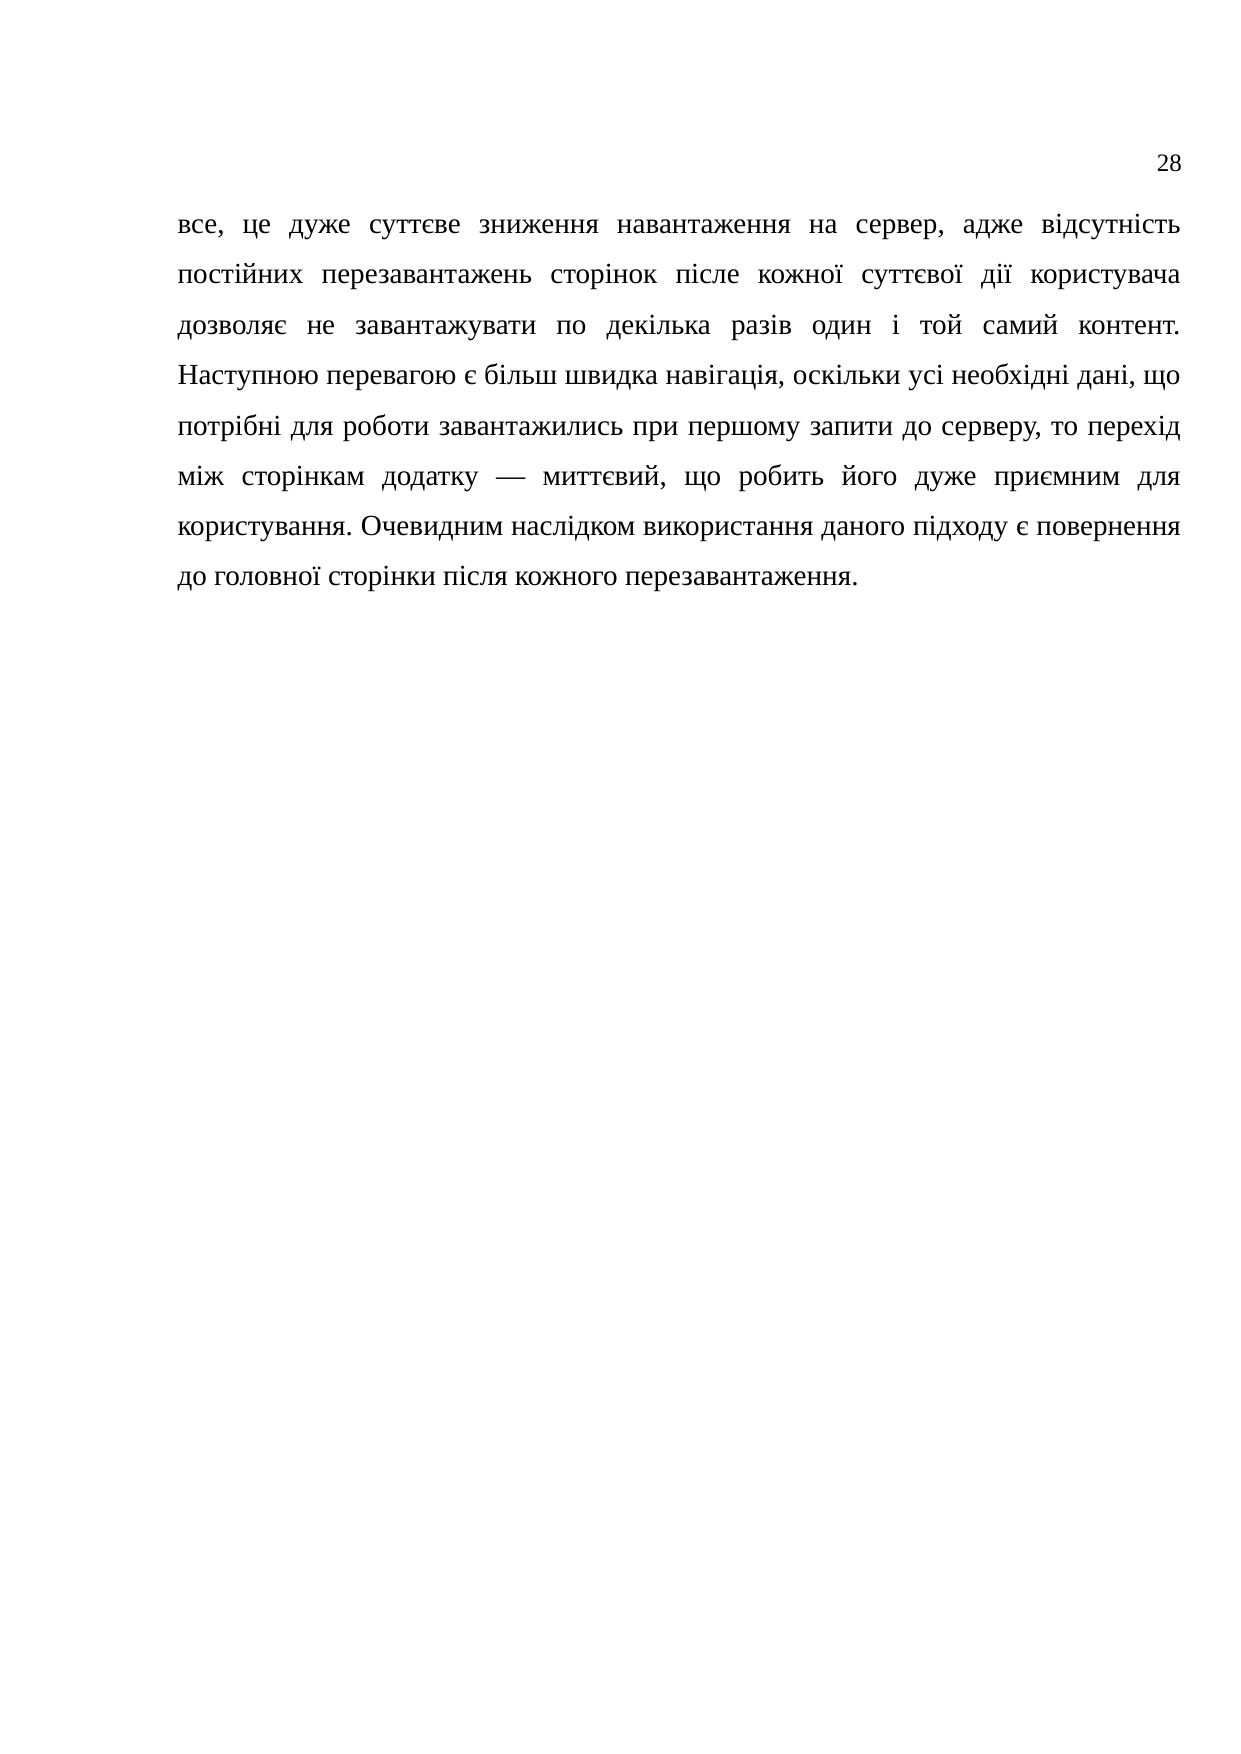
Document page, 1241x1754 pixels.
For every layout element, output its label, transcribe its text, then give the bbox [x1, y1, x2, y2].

text все, це дуже суттєве зниження навантаження на сервер, адже відсутність постійних перезавантажень сторінок післе кожної суттєвої дії користувача дозволяє не завантажувати по декілька разів один і той самий контент. Наступною перевагою є більш швидка навігація, оскільки усі необхідні дані, що потрібні для роботи завантажились при першому запити до серверу, то перехід між сторінкам додатку — миттєвий, що робить його дуже приємним для користування. Очевидним наслідком використання даного підходу є повернення до головної сторінки після кожного перезавантаження. [177, 206, 1181, 592]
